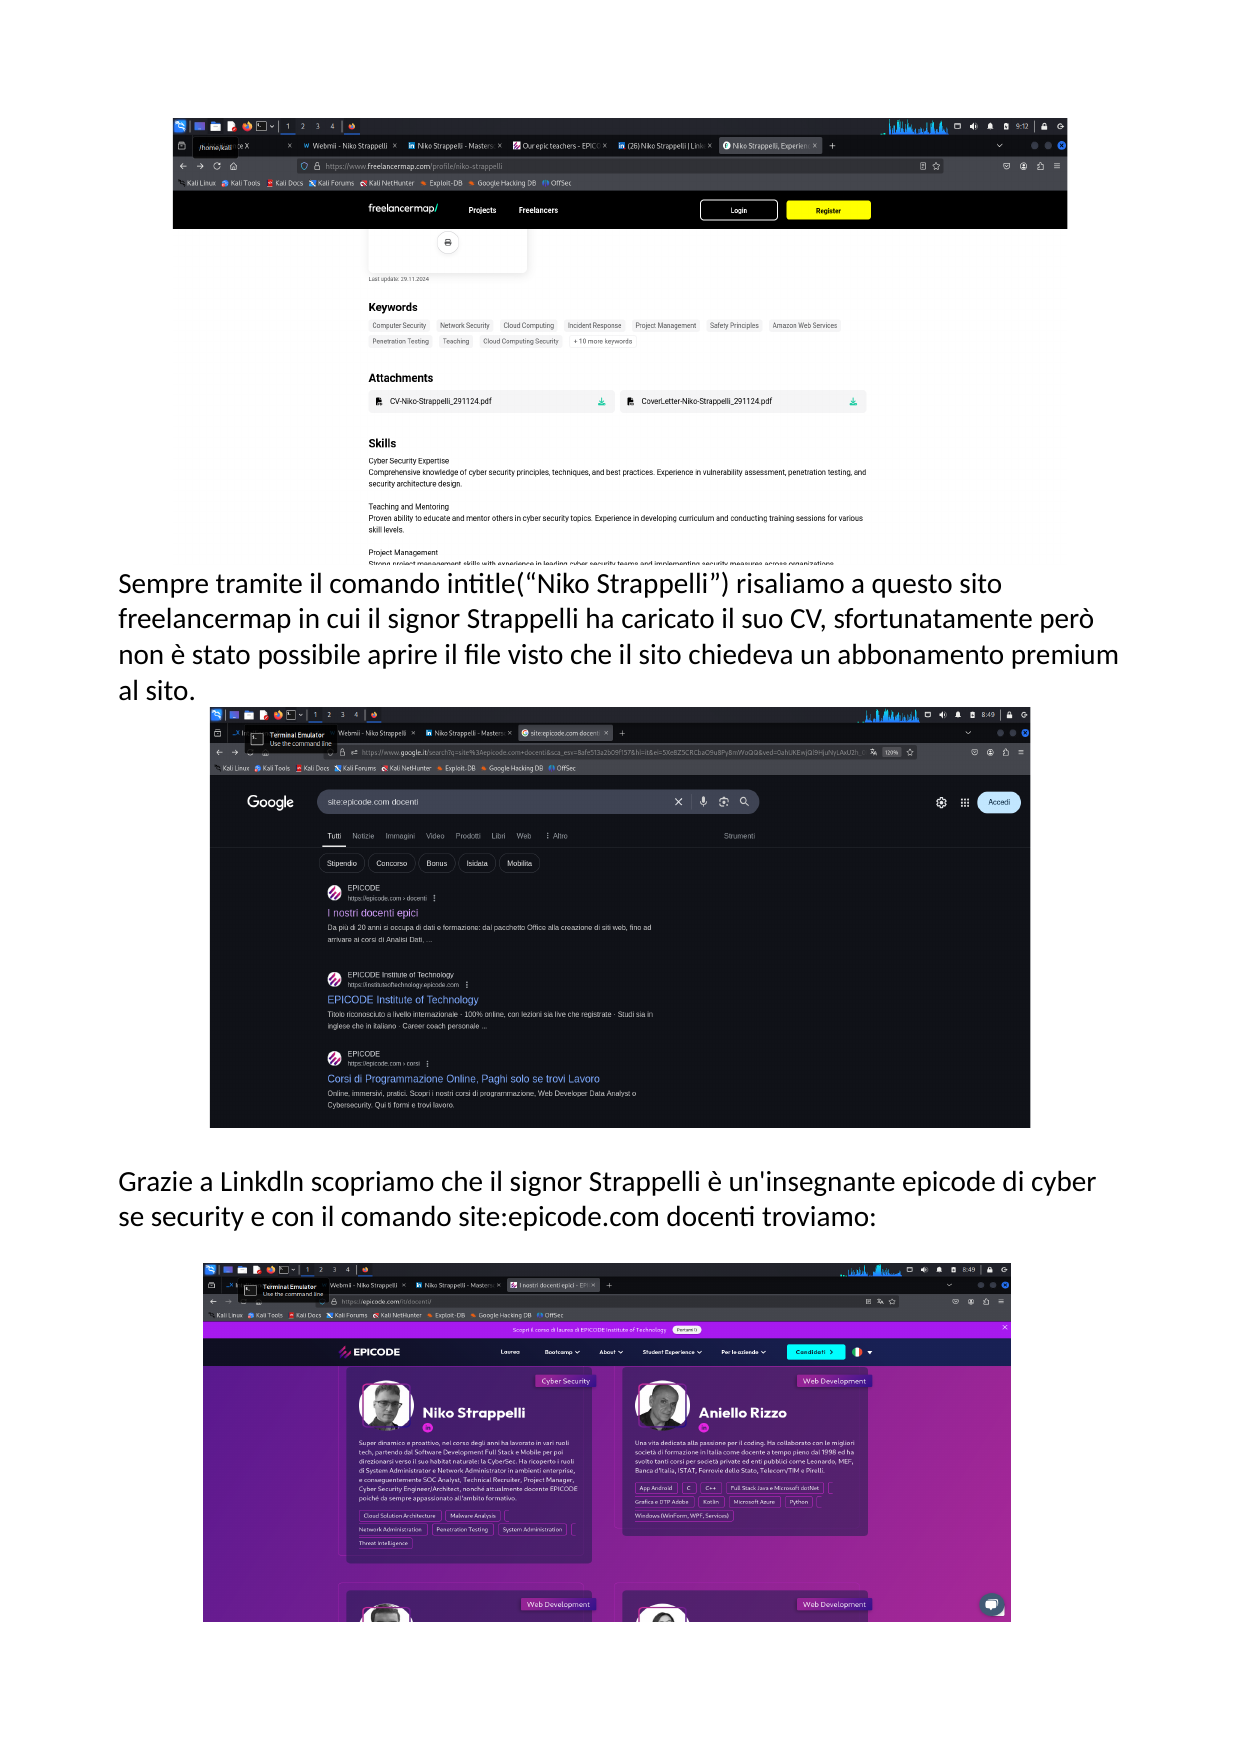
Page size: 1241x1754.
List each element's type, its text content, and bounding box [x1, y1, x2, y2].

text Sempre tramite il comando intitle(“Niko Strappelli”) risaliamo a questo sito freelancermap in cui il signor Strappelli ha caricato il suo CV, sfortunatamente però non è stato possibile aprire il file visto che il sito chiedeva un abbonamento premium al sito. [118, 118, 1122, 707]
text Grazie a Linkdln scopriamo che il signor Strappelli è un'insegnante epicode di cyber se security e con il comando site:epicode.com docenti troviamo: [118, 1163, 1122, 1234]
picture [209, 707, 1031, 1128]
picture [172, 118, 1068, 565]
picture [203, 1263, 1011, 1622]
